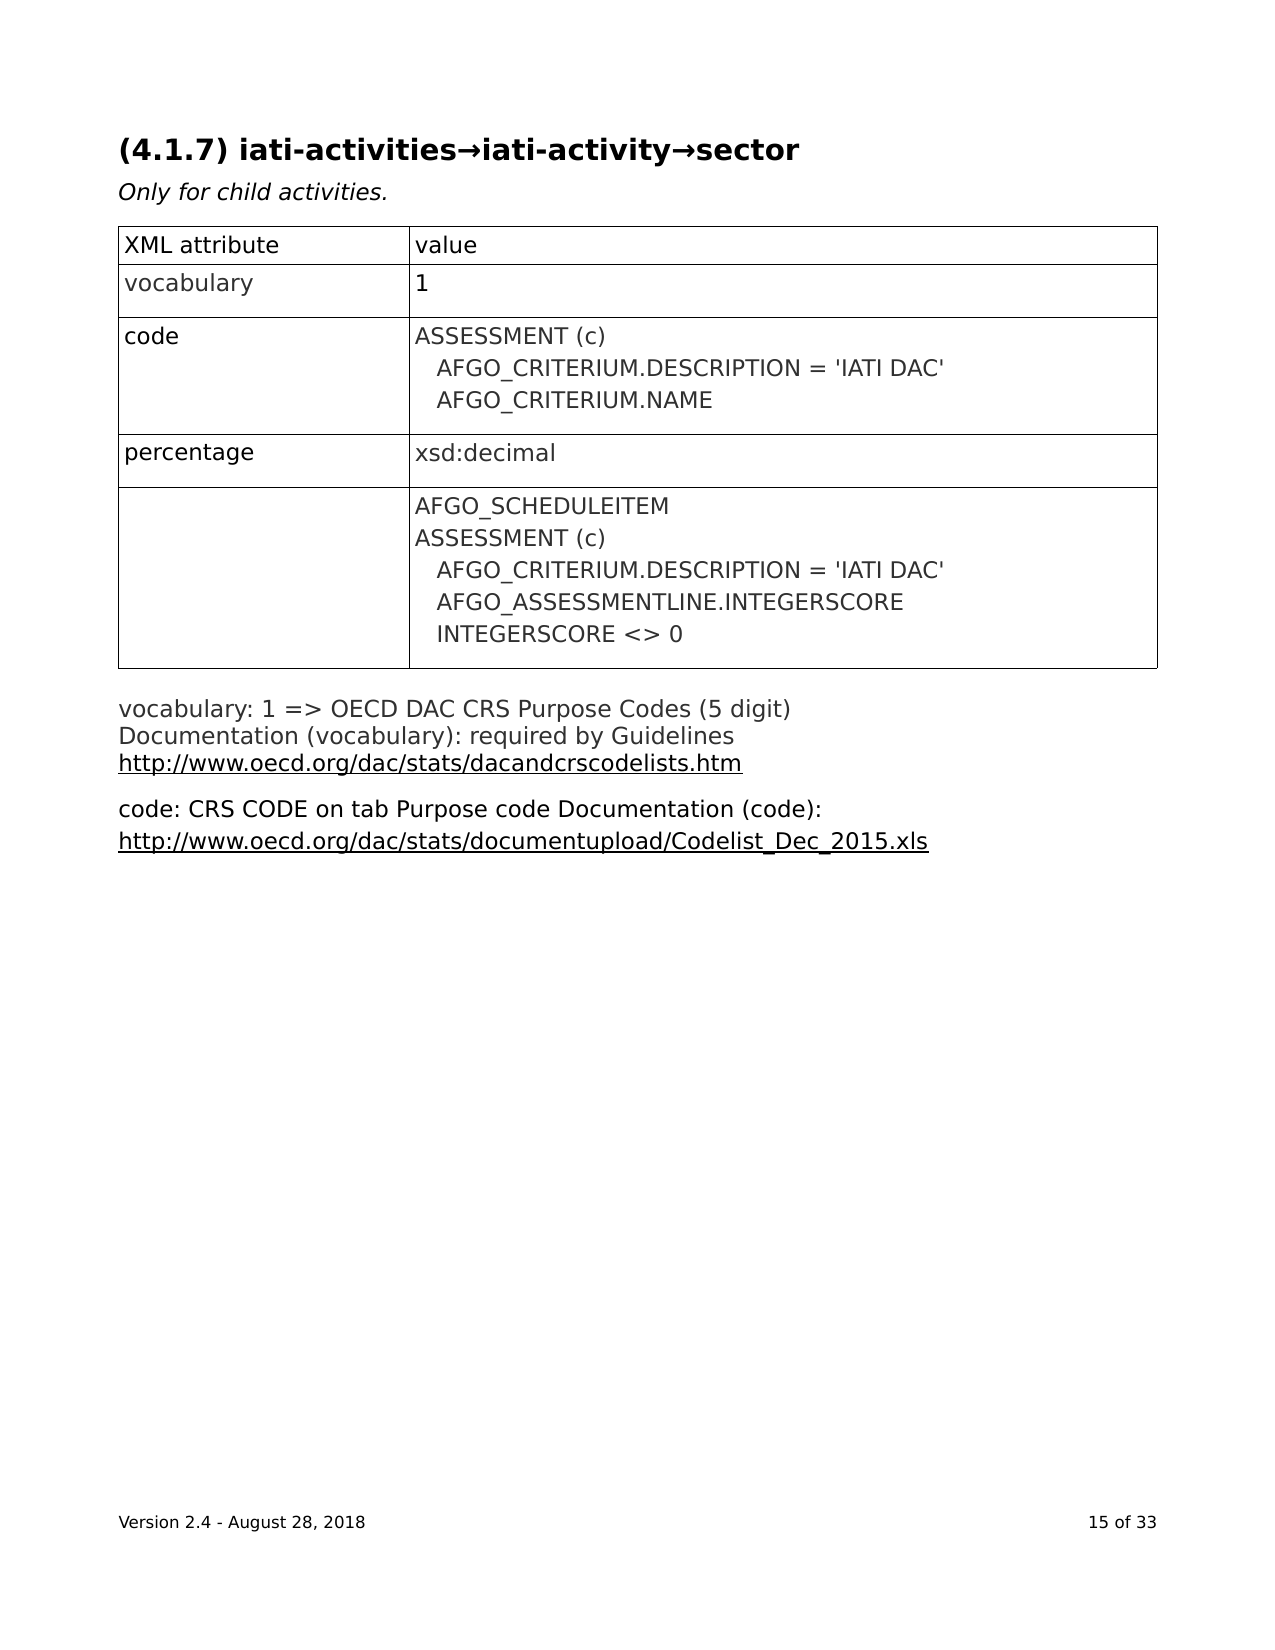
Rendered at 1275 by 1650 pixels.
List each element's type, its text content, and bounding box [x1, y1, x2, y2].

table_cell code [119, 318, 409, 434]
table_cell xsd:decimal [410, 435, 1157, 487]
table_cell AFGO_SCHEDULEITEM ASSESSMENT (c) AFGO_CRITERIUM.DESCRIPTION = 'IATI DAC' AFGO_ASSESSMENTLINE.INTEGERSCORE INTEGERSCORE <> 0 [410, 488, 1157, 668]
table_cell vocabulary [119, 265, 409, 317]
table_header XML attribute [119, 227, 409, 264]
table_cell percentage [119, 435, 409, 487]
table_cell ASSESSMENT (c) AFGO_CRITERIUM.DESCRIPTION = 'IATI DAC' AFGO_CRITERIUM.NAME [410, 318, 1157, 434]
table_cell 1 [410, 265, 1157, 317]
text Only for child activities. [118, 179, 1157, 206]
table_cell [119, 488, 409, 668]
text vocabulary: 1 => OECD DAC CRS Purpose Codes (5 digit) [118, 669, 1157, 723]
text code: CRS CODE on tab Purpose code Documentation (code): http://www.oecd.org/dac/stats/documentupload/Codelist_Dec_2015.xls [118, 796, 1157, 887]
text Documentation (vocabulary): required by Guidelines [118, 723, 1157, 750]
subtitle (4.1.7) iati-activities→iati-activity→sector [118, 133, 1157, 167]
text http://www.oecd.org/dac/stats/dacandcrscodelists.htm [118, 750, 1157, 777]
table_header value [410, 227, 1157, 264]
